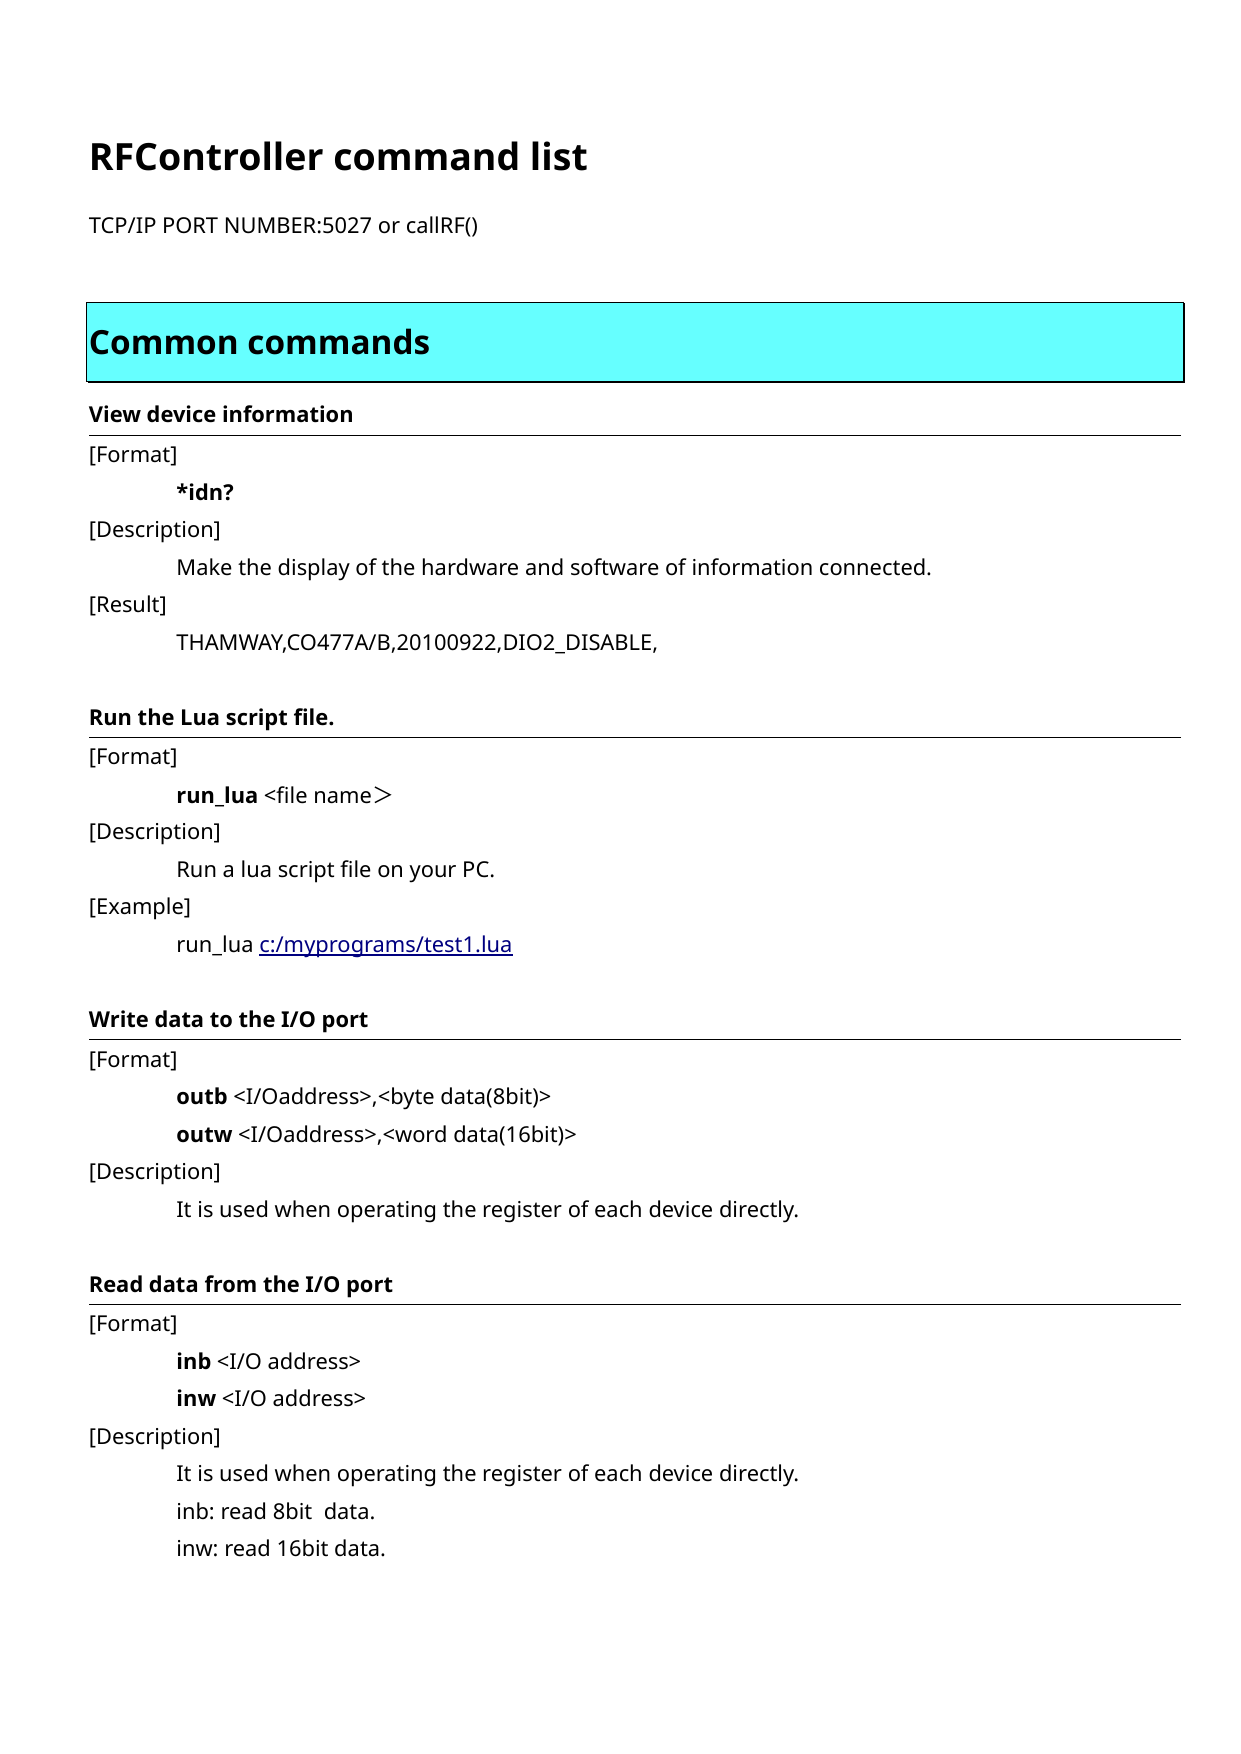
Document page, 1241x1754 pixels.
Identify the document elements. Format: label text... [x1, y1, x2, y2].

text It is used when operating the register of each device directly. [89, 1190, 1181, 1227]
title Write data to the I/O port [89, 1000, 1181, 1039]
text [Example] [89, 887, 1181, 925]
text It is used when operating the register of each device directly. [89, 1454, 1181, 1492]
text Run a lua script file on your PC. [89, 850, 1181, 887]
text [Format] [89, 436, 1181, 473]
text run_lua <file name＞ [89, 775, 1181, 812]
text Make the display of the hardware and software of information connected. [89, 548, 1181, 585]
text THAMWAY,CO477A/B,20100922,DIO2_DISABLE, [89, 623, 1181, 660]
text outb <I/Oaddress>,<byte data(8bit)> [89, 1077, 1181, 1115]
text [Format] [89, 1305, 1181, 1342]
text [Description] [89, 1417, 1181, 1454]
text *idn? [89, 473, 1181, 510]
text [Description] [89, 510, 1181, 548]
text inb <I/O address> [89, 1342, 1181, 1379]
title Read data from the I/O port [89, 1265, 1181, 1304]
title View device information [89, 395, 1181, 435]
text [Result] [89, 585, 1181, 623]
text [Format] [89, 1040, 1181, 1077]
title Run the Lua script file. [89, 698, 1181, 737]
text inw: read 16bit data. [89, 1529, 1181, 1567]
text inb: read 8bit data. [89, 1492, 1181, 1529]
text [Description] [89, 812, 1181, 850]
text inw <I/O address> [89, 1379, 1181, 1417]
text run_lua c:/myprograms/test1.lua [89, 925, 1181, 962]
text TCP/IP PORT NUMBER:5027 or callRF() [89, 206, 1181, 243]
text [Description] [89, 1152, 1181, 1190]
text [Format] [89, 738, 1181, 775]
text outw <I/Oaddress>,<word data(16bit)> [89, 1115, 1181, 1152]
subtitle RFController command list [89, 118, 1181, 193]
list Common commands [87, 303, 1183, 381]
